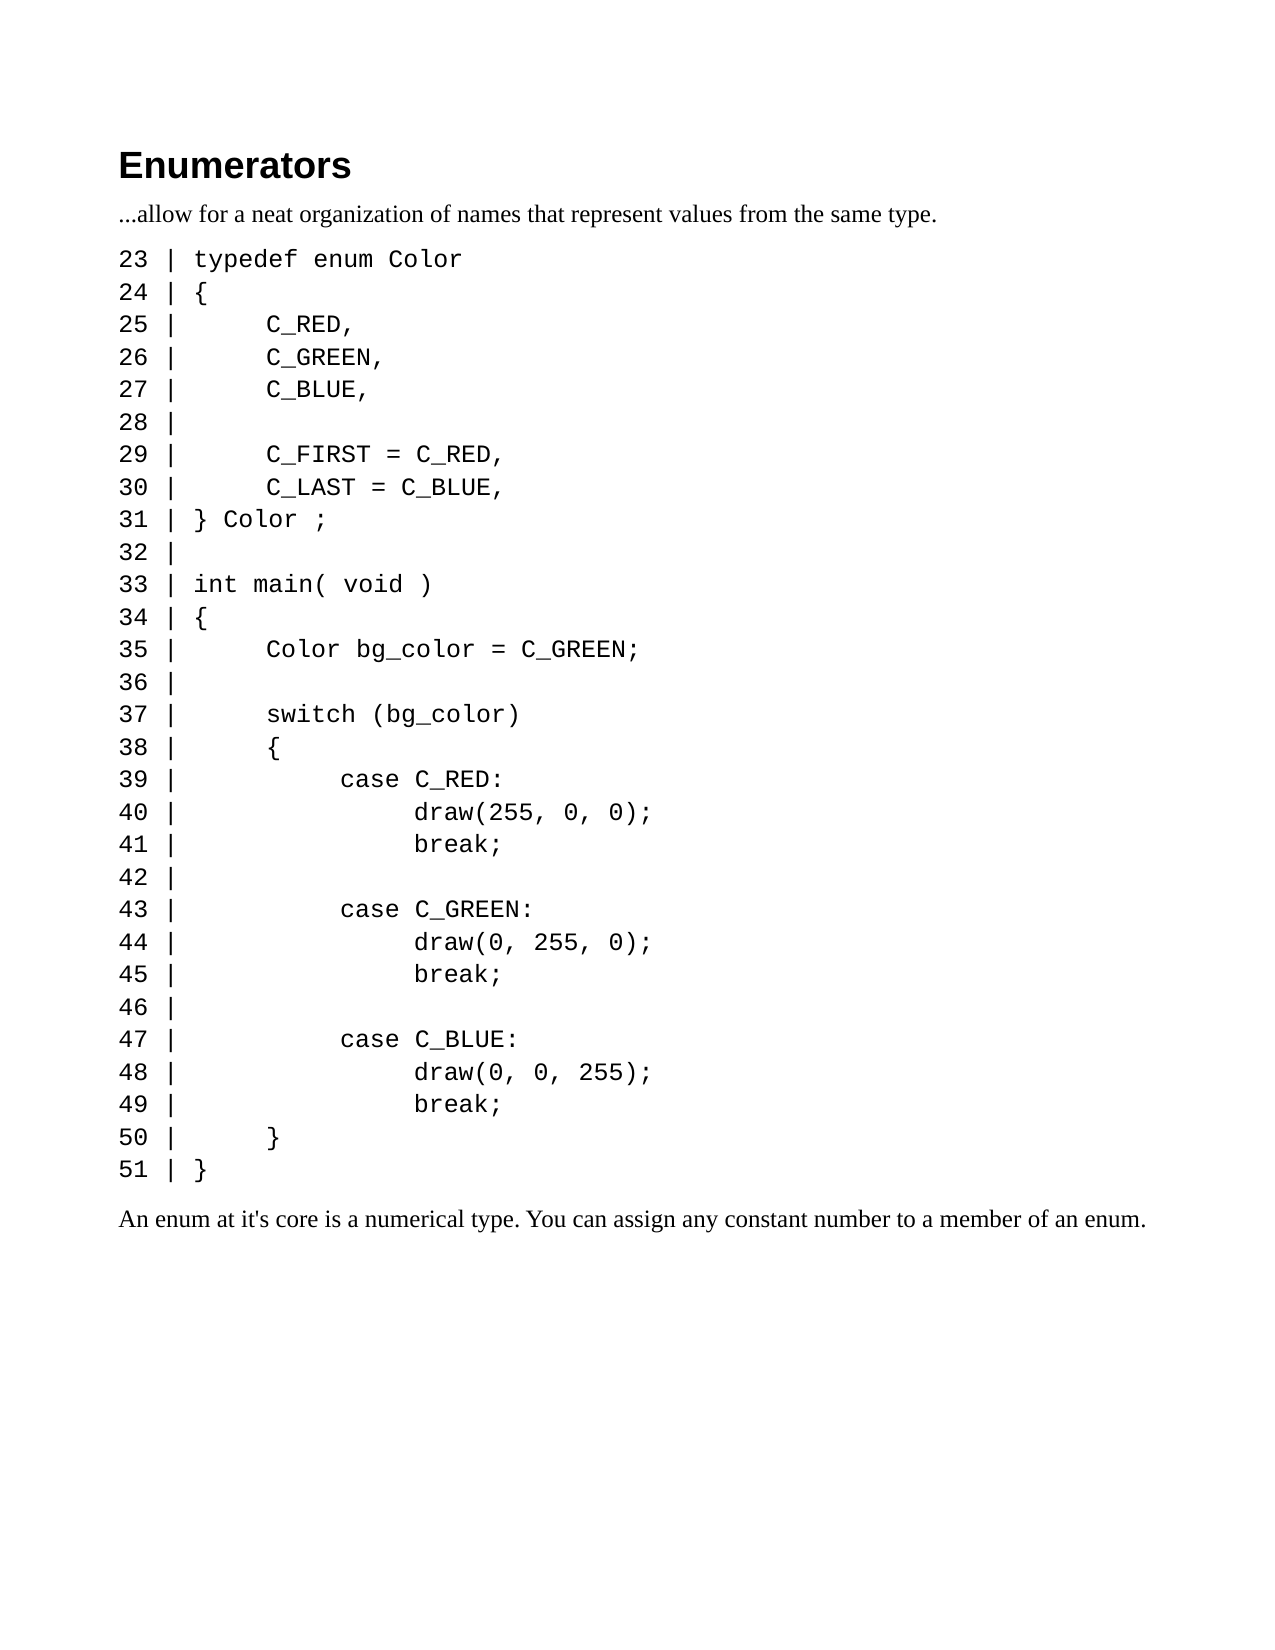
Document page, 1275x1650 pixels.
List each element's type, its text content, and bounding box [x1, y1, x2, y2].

text An enum at it's core is a numerical type. You can assign any constant number to a member of an enum. [118, 1204, 1157, 1233]
subtitle Enumerators [118, 143, 1157, 187]
text ...allow for a neat organization of names that represent values from the same type. [118, 199, 1157, 228]
text 23 | typedef enum Color 24 | { 25 | C_RED, 26 | C_GREEN, 27 | C_BLUE, 28 | 29 | C_FIRST = C_RED, 30 | C_LAST = C_BLUE, 31 | } Color ; 32 | 33 | int main( void ) 34 | { 35 | Color bg_color = C_GREEN; 36 | 37 | switch (bg_color) 38 | { 39 | case C_RED: 40 | draw(255, 0, 0); 41 | break; 42 | 43 | case C_GREEN: 44 | draw(0, 255, 0); 45 | break; 46 | 47 | case C_BLUE: 48 | draw(0, 0, 255); 49 | break; 50 | } 51 | } [118, 247, 1157, 1185]
